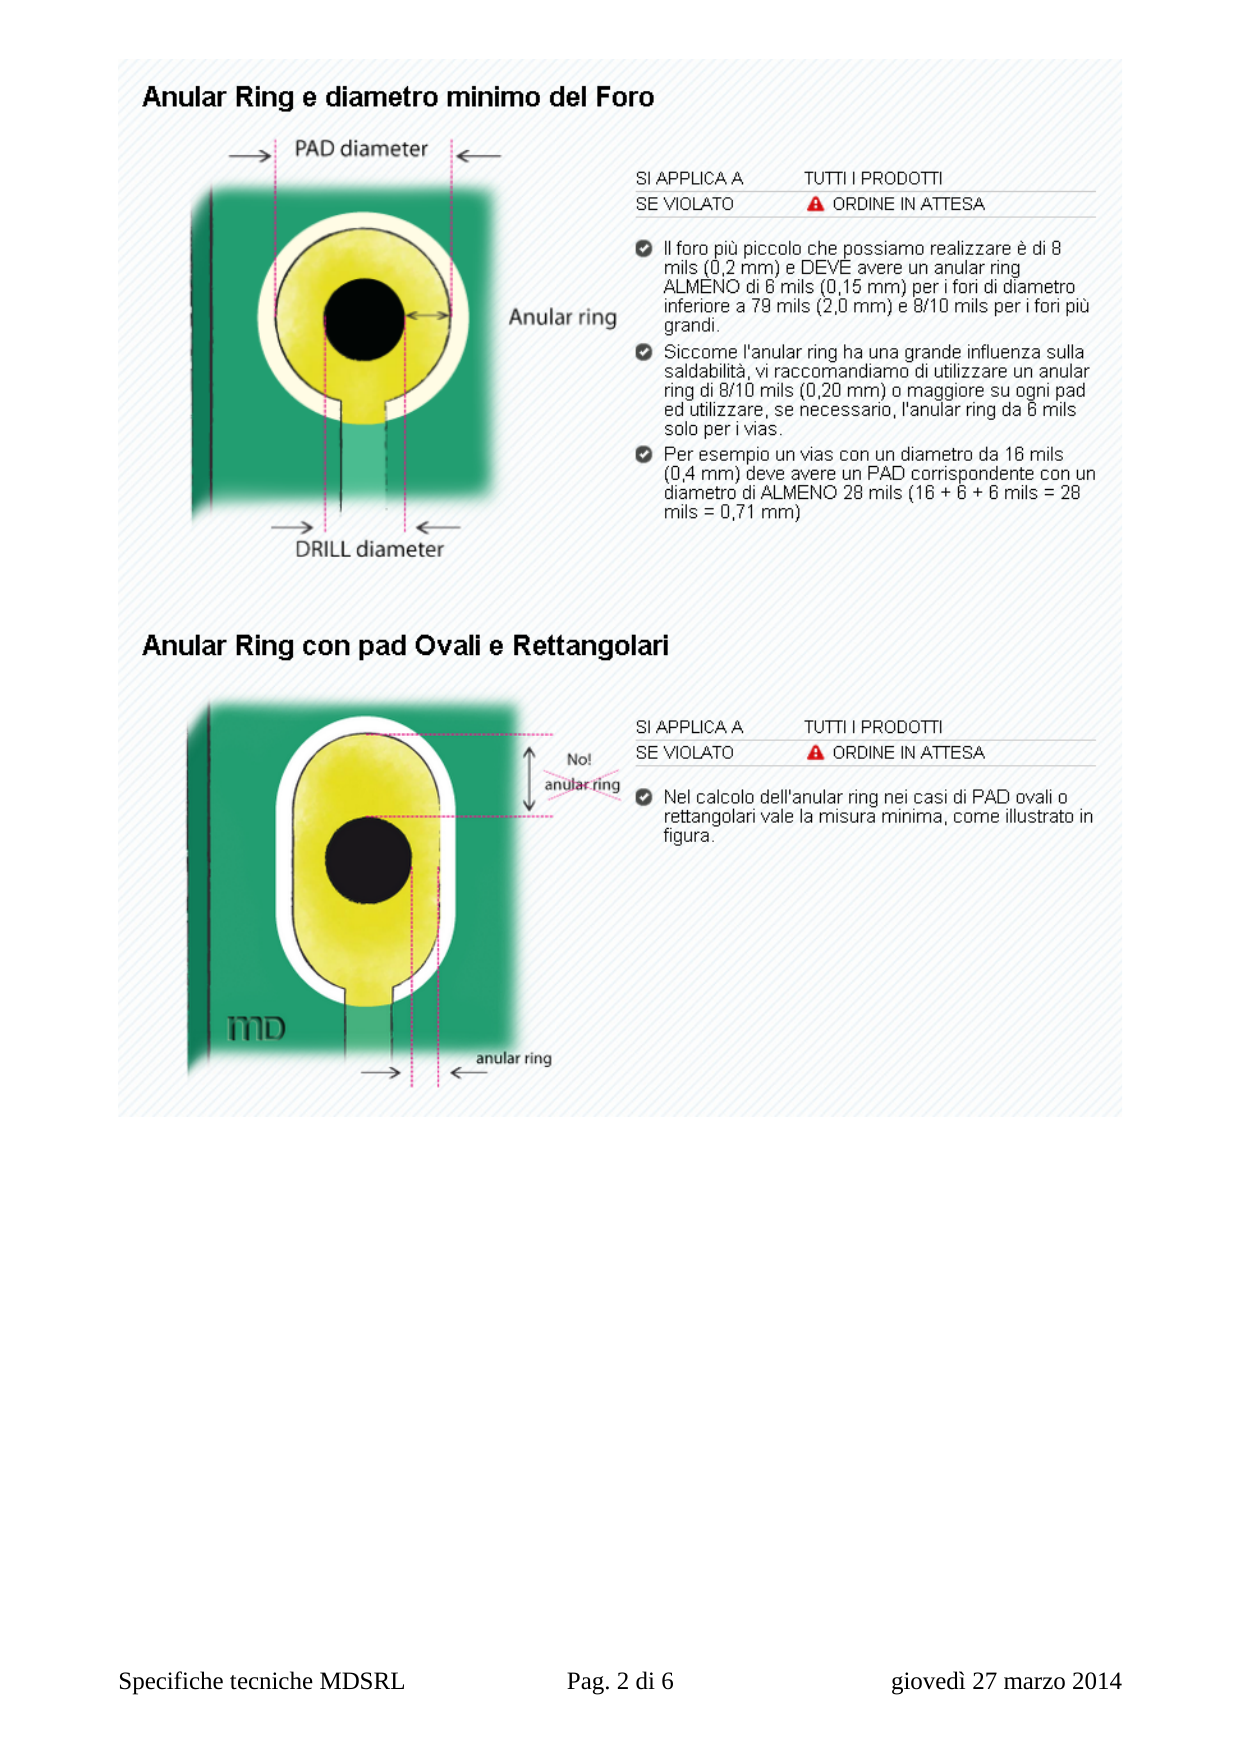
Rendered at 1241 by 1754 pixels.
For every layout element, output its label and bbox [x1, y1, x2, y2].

picture [118, 59, 1123, 1117]
